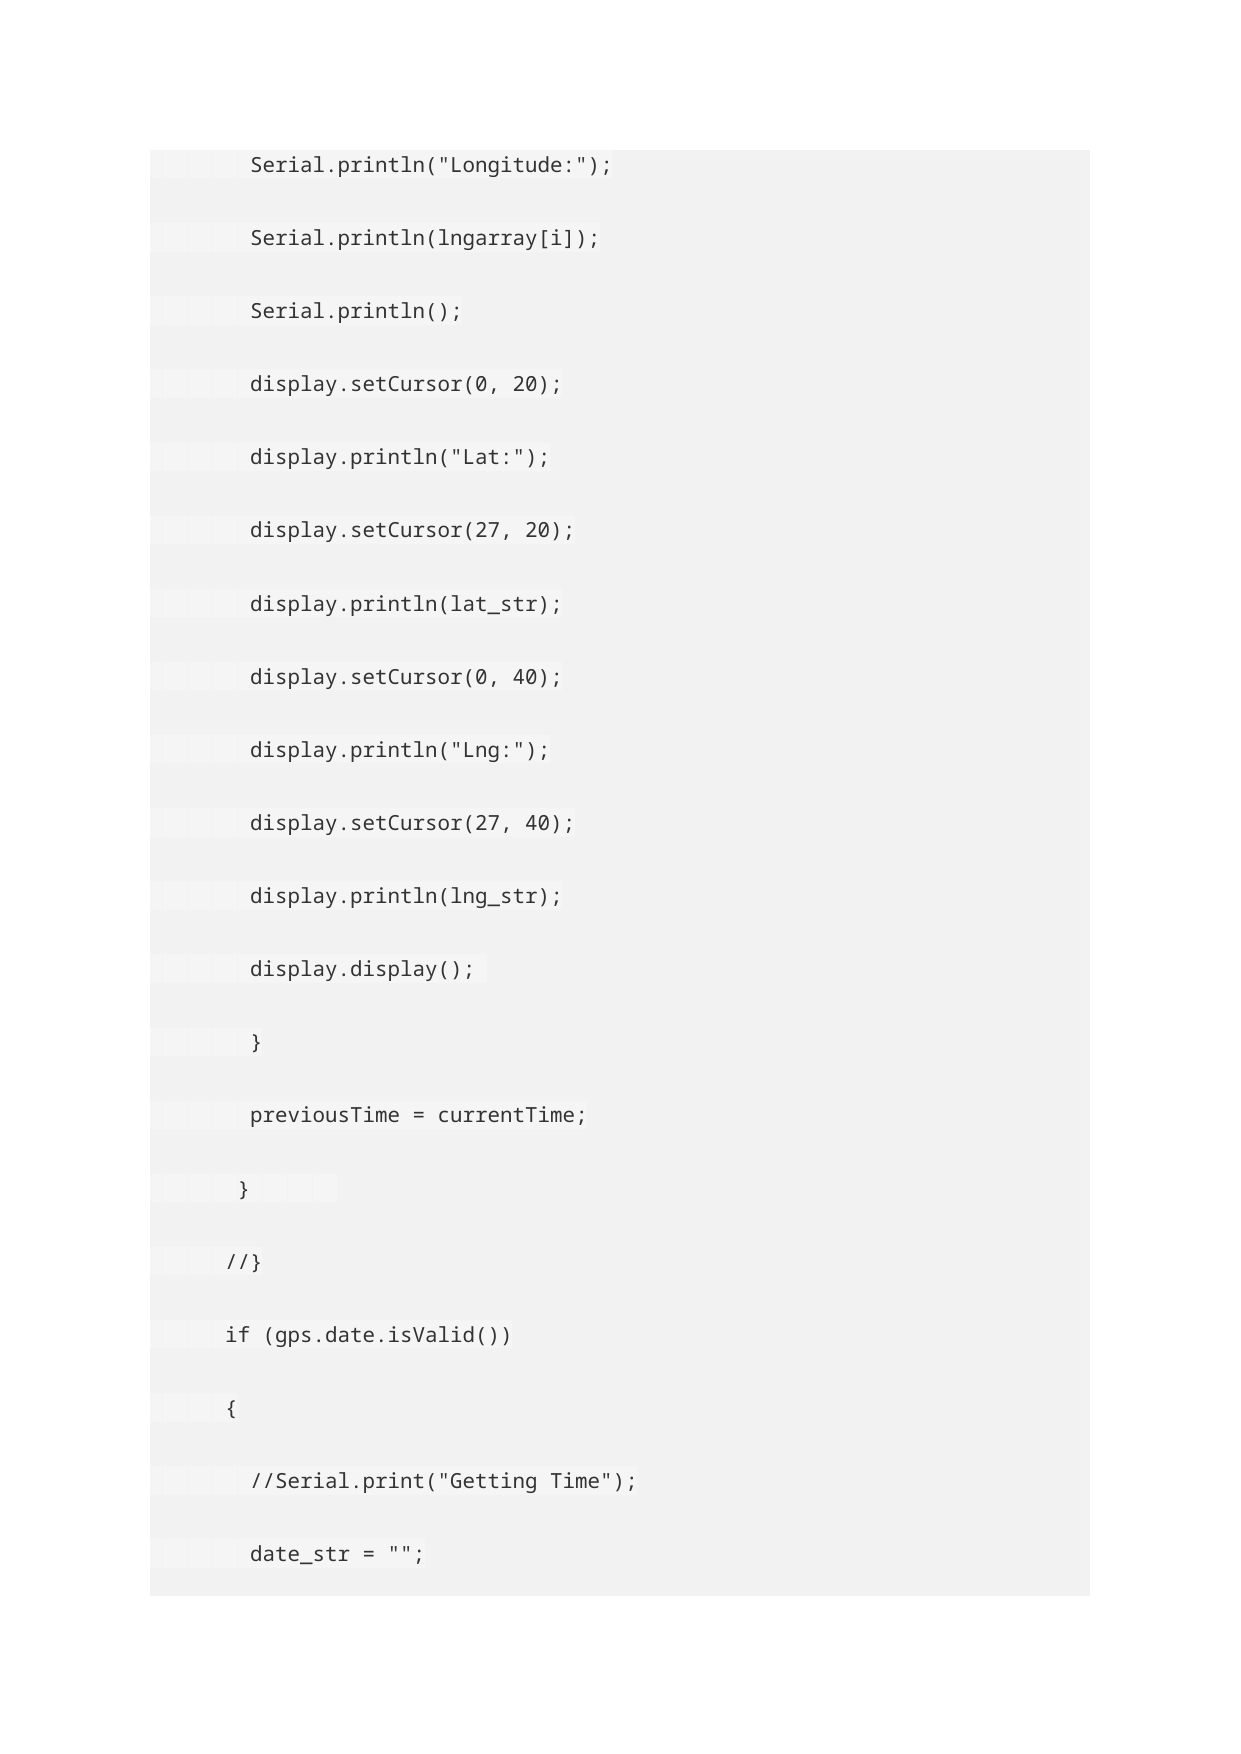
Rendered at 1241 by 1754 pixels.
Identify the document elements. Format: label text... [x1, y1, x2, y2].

text display.println("Lat:"); [150, 442, 1090, 499]
text //Serial.print("Getting Time"); [150, 1466, 1090, 1523]
text display.println(lng_str); [150, 881, 1090, 938]
text display.setCursor(27, 40); [150, 808, 1090, 864]
text previousTime = currentTime; [150, 1101, 1090, 1157]
text display.setCursor(27, 20); [150, 516, 1090, 572]
text { [150, 1393, 1090, 1449]
text Serial.println(lngarray[i]); [150, 223, 1090, 279]
text //} [150, 1247, 1090, 1303]
text display.println(lat_str); [150, 589, 1090, 645]
text display.setCursor(0, 20); [150, 369, 1090, 426]
text display.println("Lng:"); [150, 735, 1090, 791]
text display.display(); [150, 954, 1090, 1011]
text } [150, 1174, 1090, 1230]
text Serial.println("Longitude:"); [150, 150, 1090, 206]
text display.setCursor(0, 40); [150, 662, 1090, 718]
text Serial.println(); [150, 296, 1090, 353]
text if (gps.date.isValid()) [150, 1320, 1090, 1376]
text } [150, 1027, 1090, 1084]
text date_str = ""; [150, 1539, 1090, 1596]
